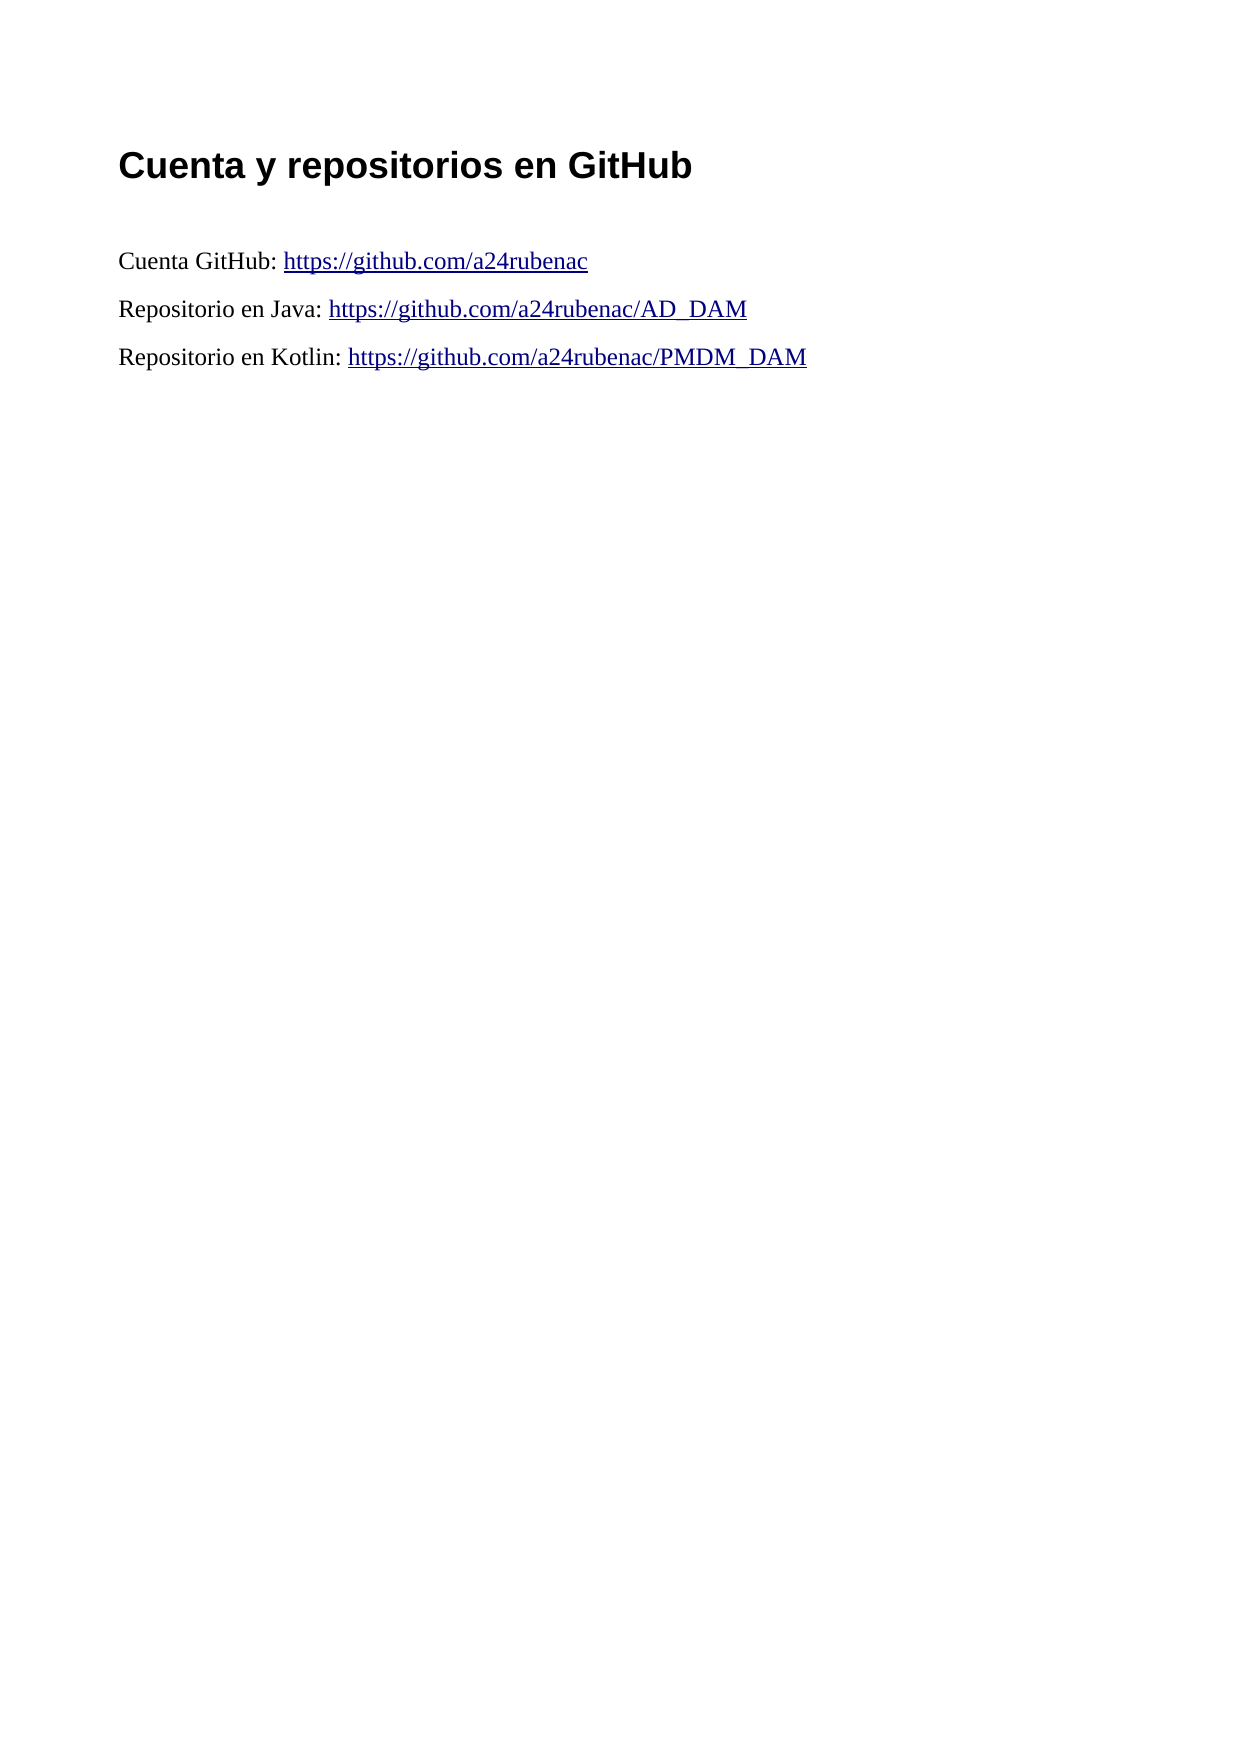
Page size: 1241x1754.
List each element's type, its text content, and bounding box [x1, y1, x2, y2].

text Cuenta GitHub: https://github.com/a24rubenac [118, 246, 1122, 275]
subtitle Cuenta y repositorios en GitHub [118, 143, 1122, 186]
text Repositorio en Java: https://github.com/a24rubenac/AD_DAM [118, 294, 1122, 323]
text Repositorio en Kotlin: https://github.com/a24rubenac/PMDM_DAM [118, 342, 1122, 370]
